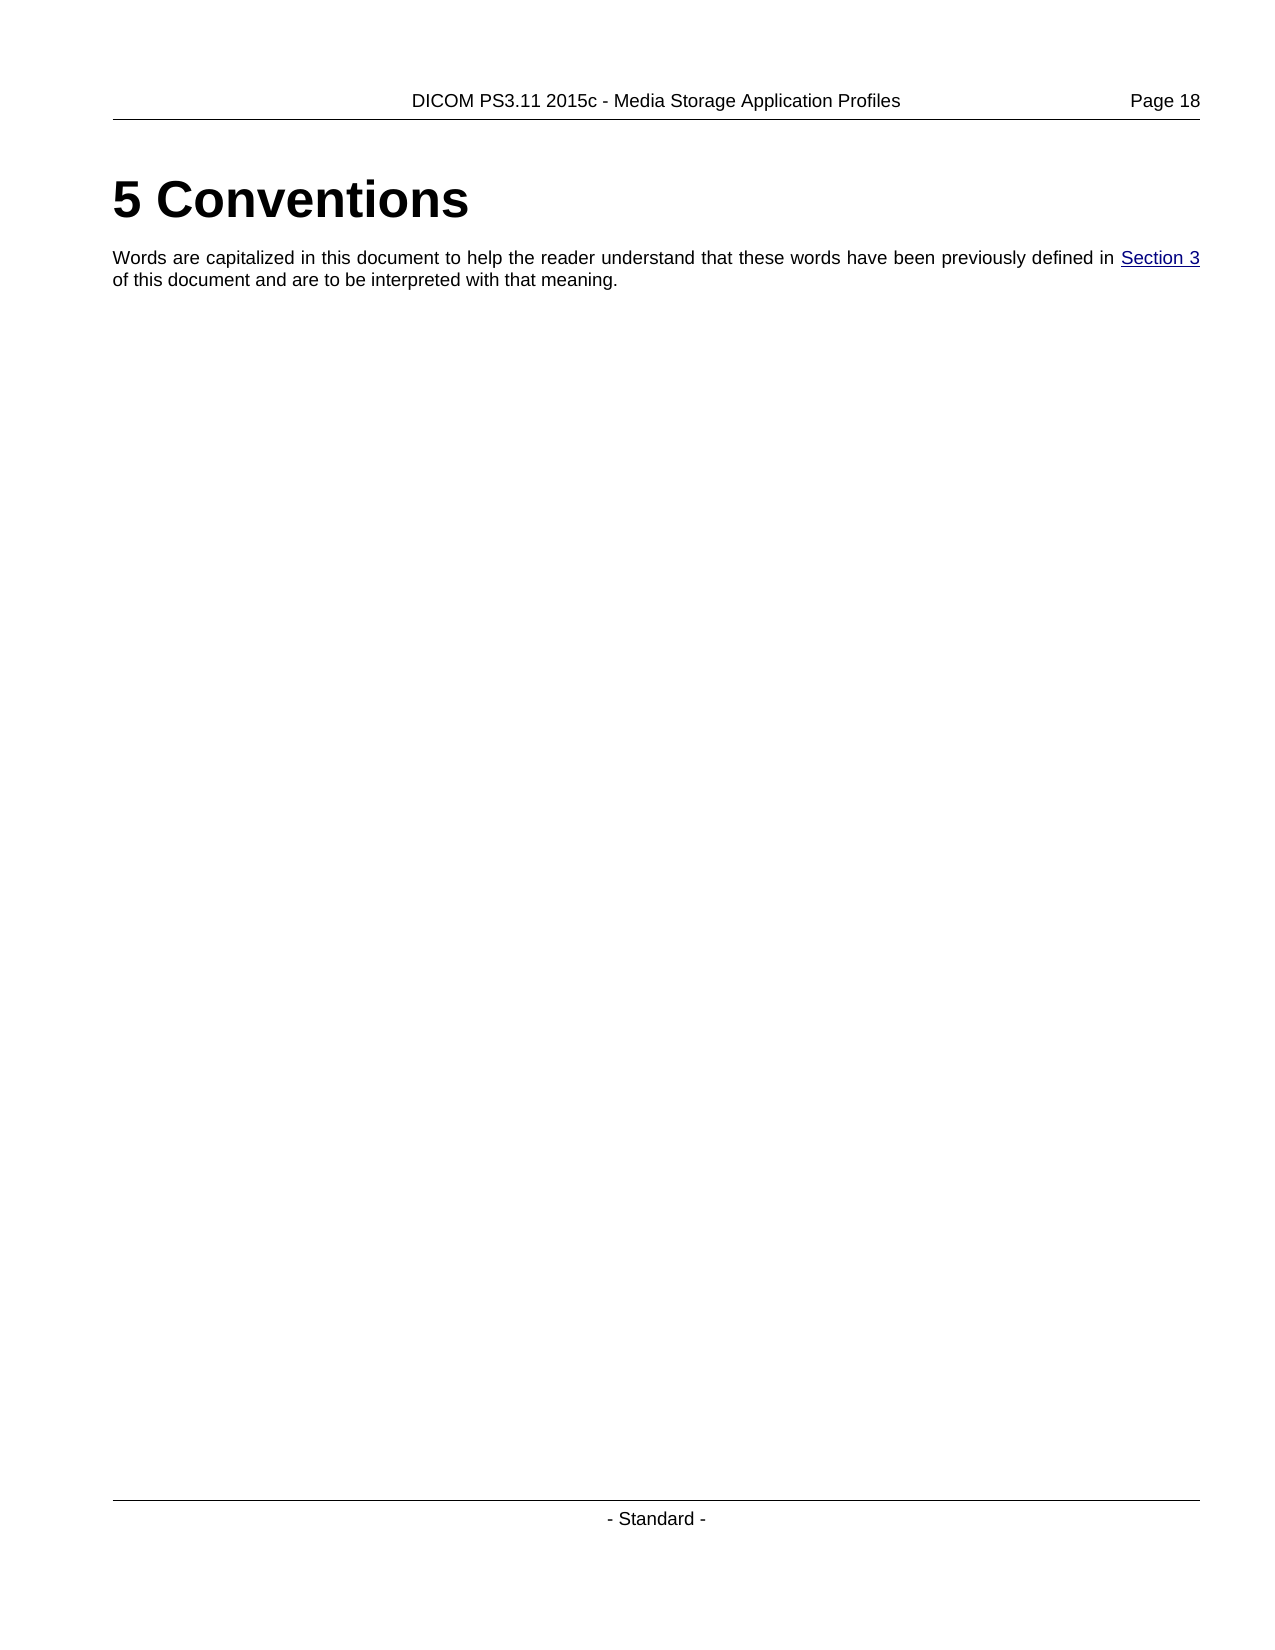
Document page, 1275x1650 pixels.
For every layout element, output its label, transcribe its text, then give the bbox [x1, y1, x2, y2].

text 5 Conventions [112, 169, 1200, 228]
text Words are capitalized in this document to help the reader understand that these words have been previously defined in Section 3 of this document and are to be interpreted with that meaning. [112, 247, 1200, 290]
